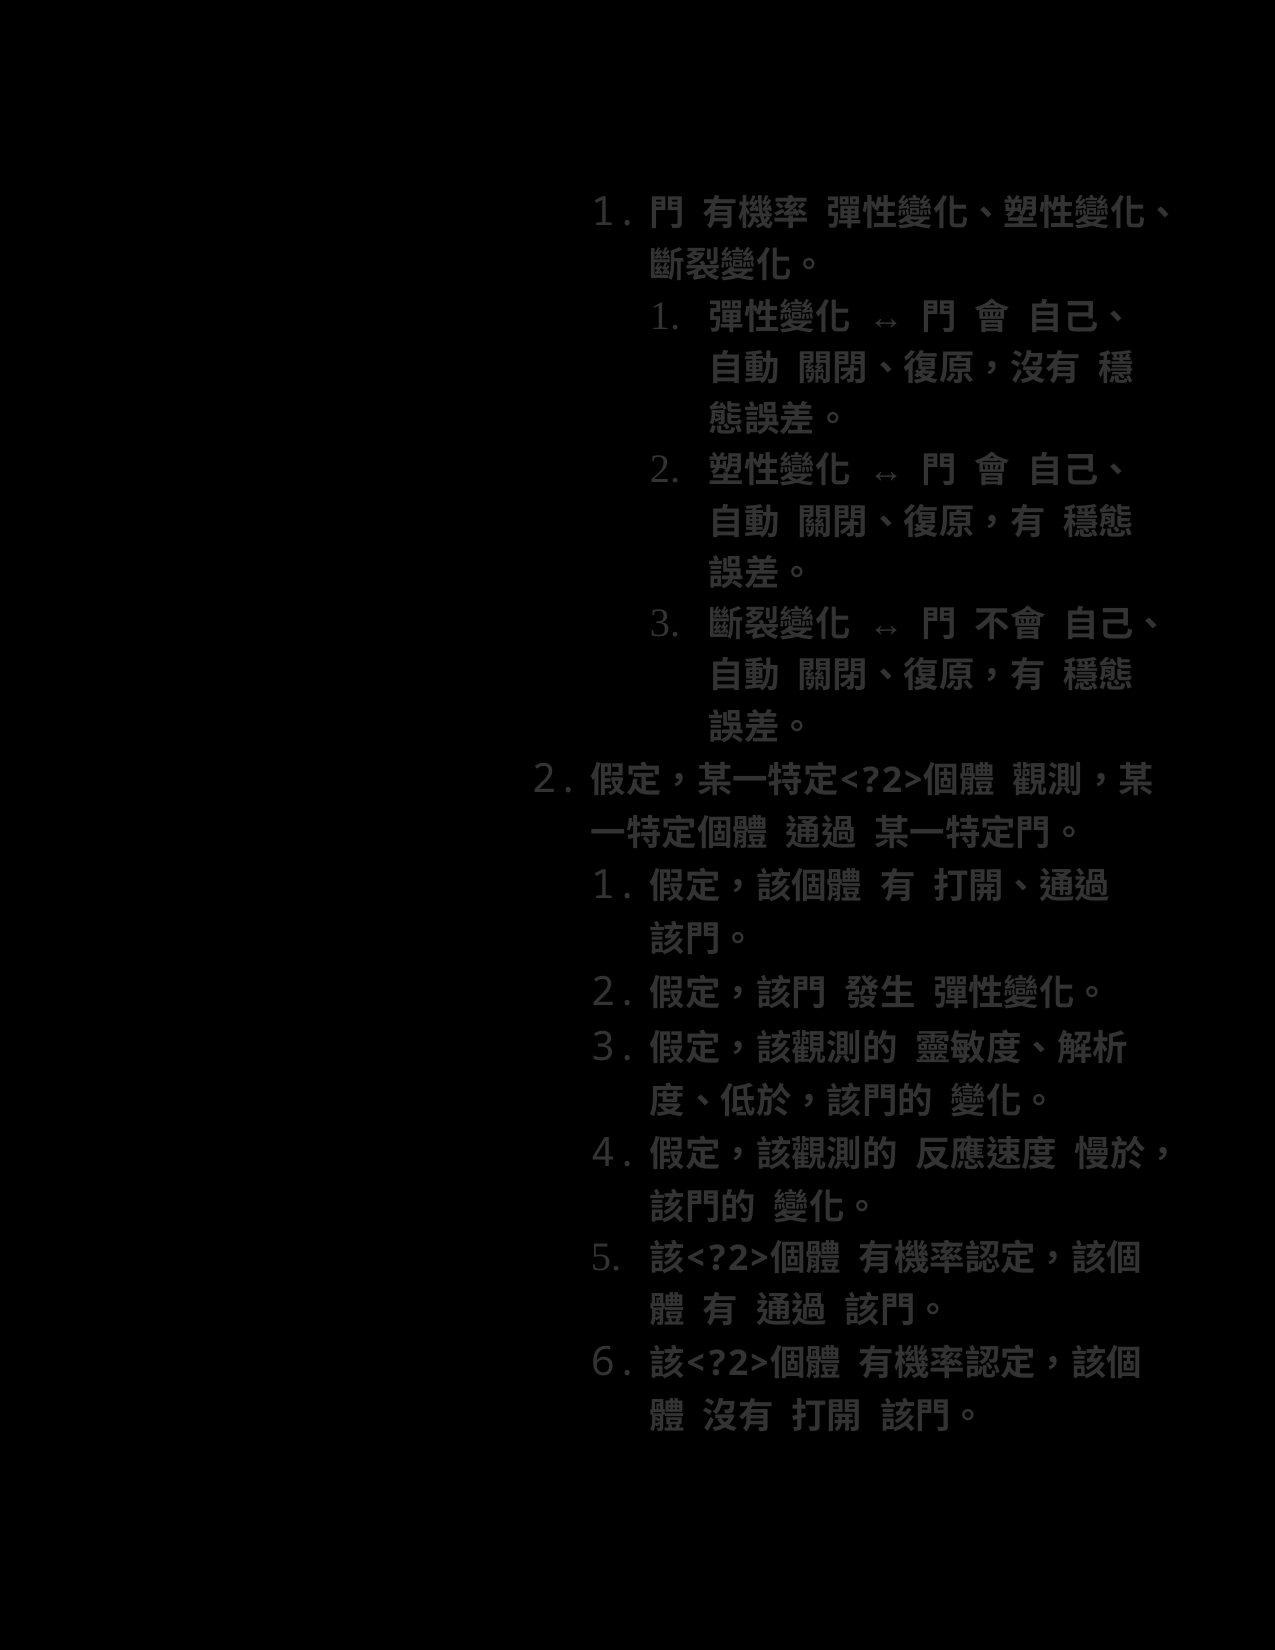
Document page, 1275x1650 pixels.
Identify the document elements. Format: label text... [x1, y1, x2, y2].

list 假定，該觀測的 反應速度 慢於，該門的 變化。 [591, 1123, 1157, 1230]
list 斷裂變化 ↔ 門 不會 自己、自動 關閉、復原，有 穩態誤差。 [649, 596, 1157, 749]
list 該<?2>個體 有機率認定，該個體 有 通過 該門。 [591, 1230, 1157, 1332]
list 門 有機率 彈性變化、塑性變化、斷裂變化。 [591, 182, 1157, 288]
list 假定，某一特定<?2>個體 觀測，某一特定個體 通過 某一特定門。 [532, 749, 1157, 856]
list 塑性變化 ↔ 門 會 自己、自動 關閉、復原，有 穩態誤差。 [649, 442, 1157, 596]
list 假定，該門 發生 彈性變化。 [591, 962, 1157, 1017]
list 假定，該觀測的 靈敏度、解析度、低於，該門的 變化。 [591, 1017, 1157, 1123]
list 彈性變化 ↔ 門 會 自己、自動 關閉、復原，沒有 穩態誤差。 [649, 288, 1157, 442]
list 該<?2>個體 有機率認定，該個體 沒有 打開 該門。 [591, 1332, 1157, 1439]
list 假定，該個體 有 打開、通過 該門。 [591, 856, 1157, 962]
